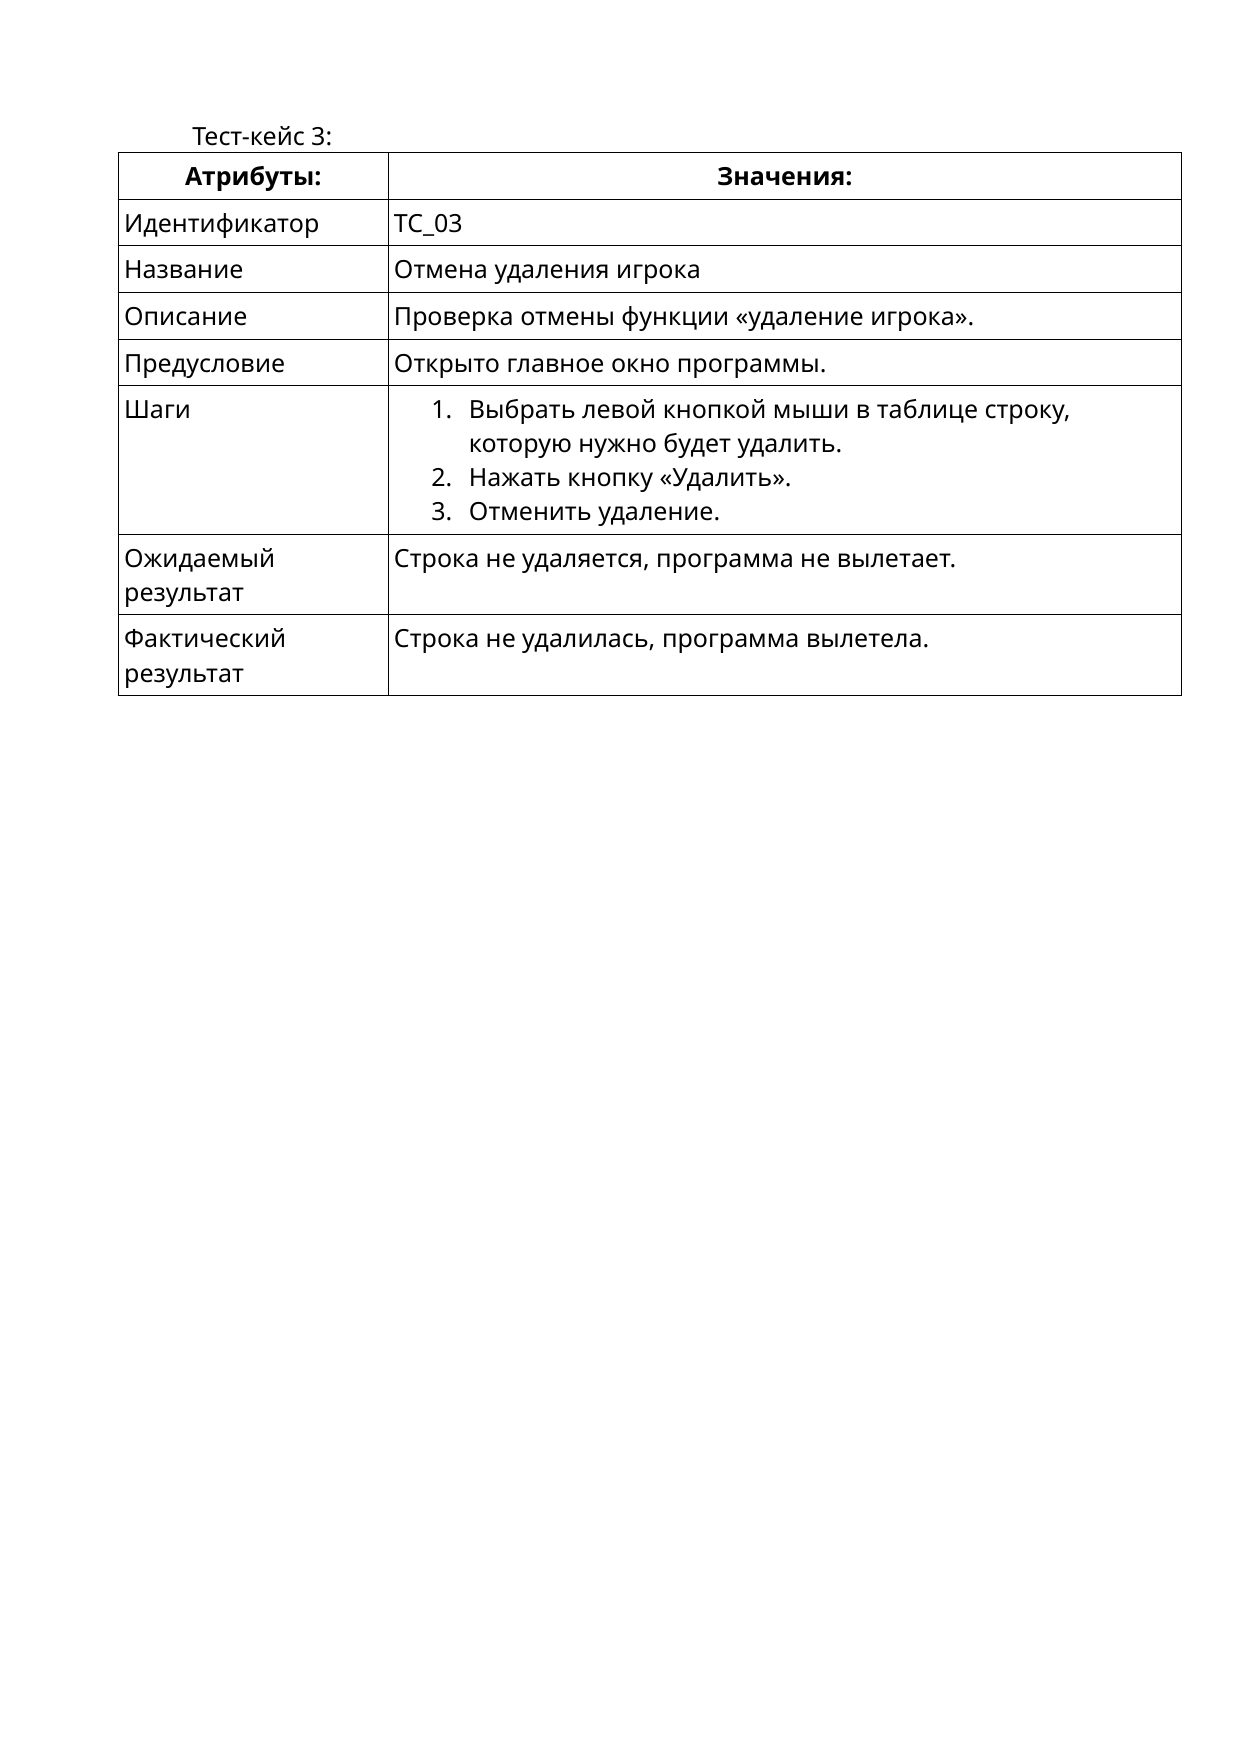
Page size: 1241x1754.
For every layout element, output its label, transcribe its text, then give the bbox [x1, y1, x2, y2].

table_cell Идентификатор [119, 200, 388, 245]
table_cell Предусловие [119, 340, 388, 385]
table_cell Строка не удаляется, программа не вылетает. [389, 535, 1181, 614]
table_cell Фактический результат [119, 615, 388, 695]
table_cell Выбрать левой кнопкой мыши в таблице строку, которую нужно будет удалить. Нажать кнопку «Удалить». Отменить удаление. [389, 386, 1181, 534]
table_cell Открыто главное окно программы. [389, 340, 1181, 385]
table_cell Проверка отмены функции «удаление игрока». [389, 293, 1181, 338]
table_cell Ожидаемый результат [119, 535, 388, 614]
table_header Значения: [389, 153, 1181, 199]
table_cell Описание [119, 293, 388, 338]
table_header Атрибуты: [119, 153, 388, 199]
table_cell Шаги [119, 386, 388, 534]
text Тест-кейс 3: [118, 118, 1181, 152]
table_cell TC_03 [389, 200, 1181, 245]
table_cell Строка не удалилась, программа вылетела. [389, 615, 1181, 695]
table_cell Отмена удаления игрока [389, 246, 1181, 292]
table_cell Название [119, 246, 388, 292]
